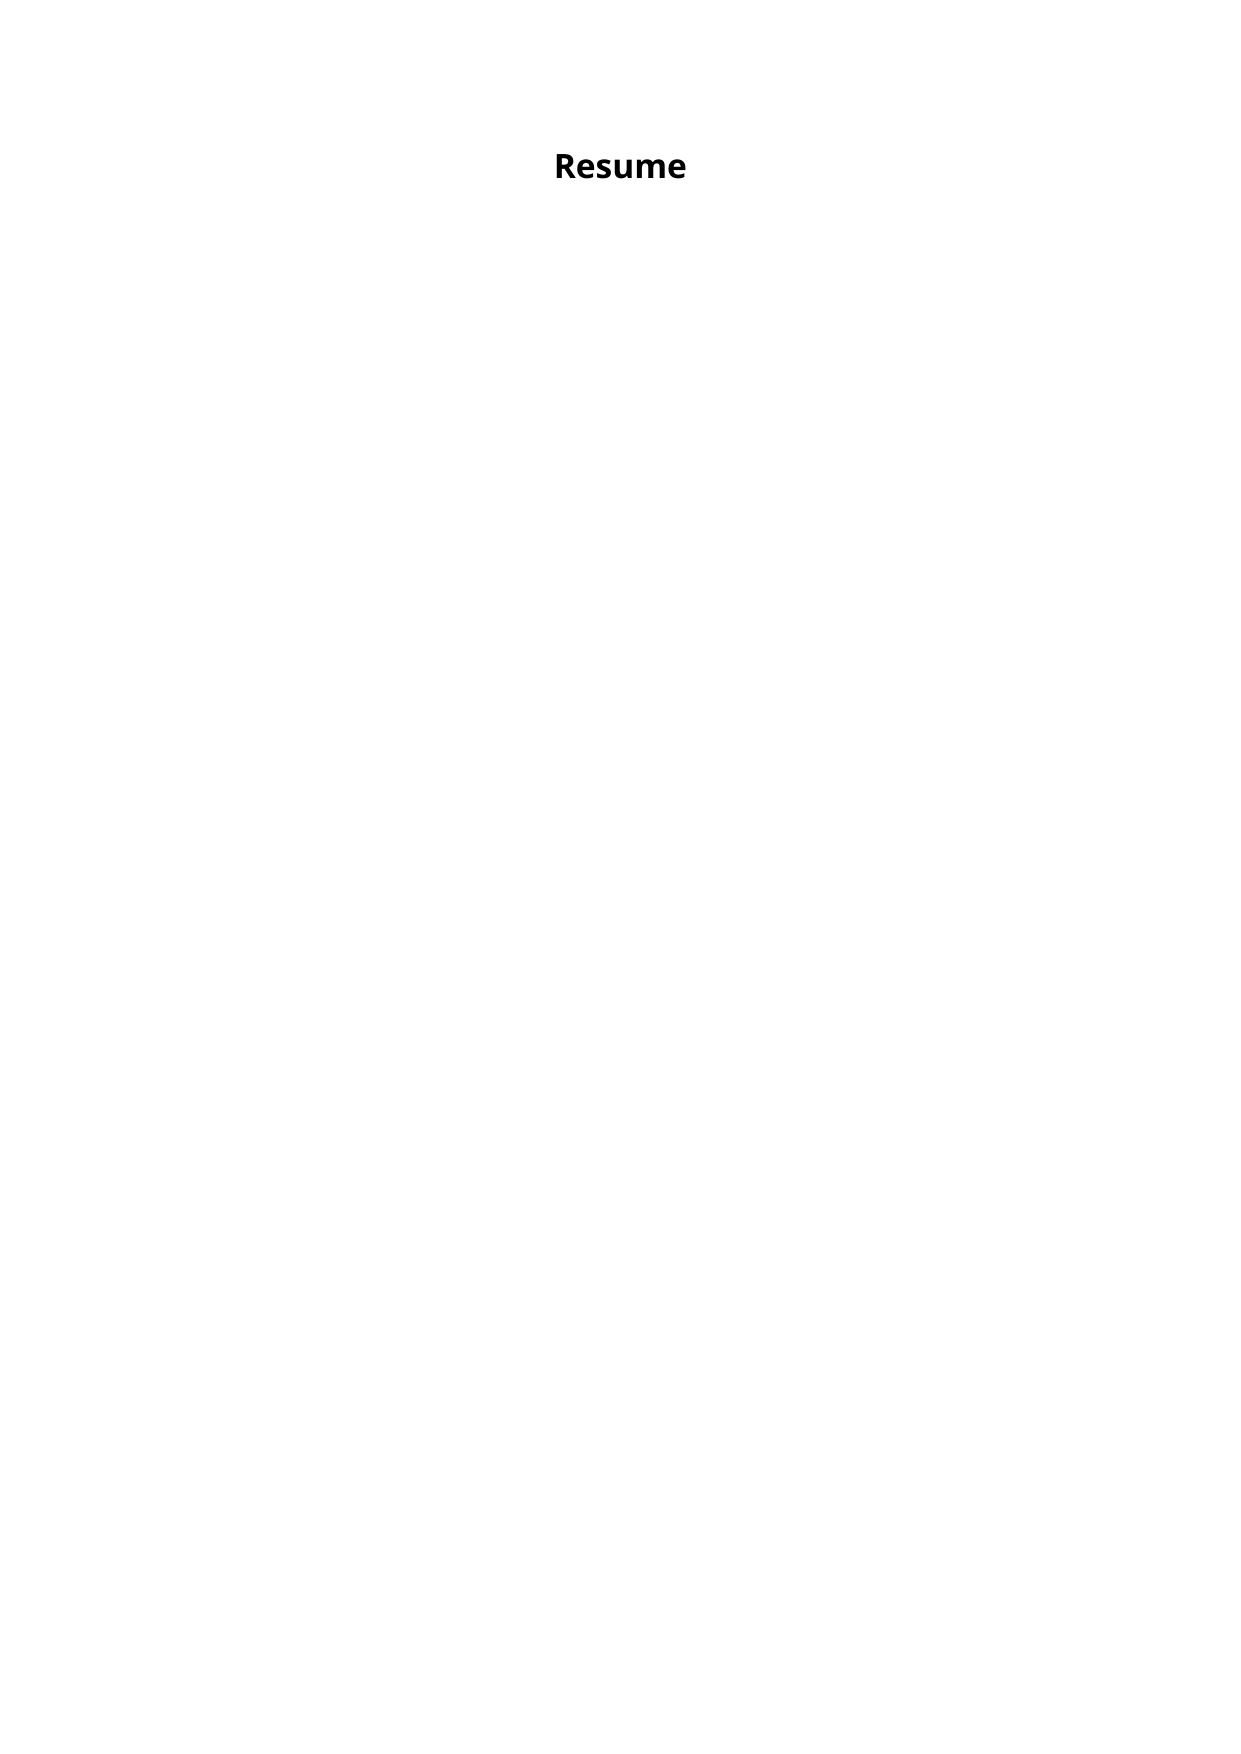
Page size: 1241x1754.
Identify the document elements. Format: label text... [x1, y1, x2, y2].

subtitle Resume [118, 143, 1122, 189]
